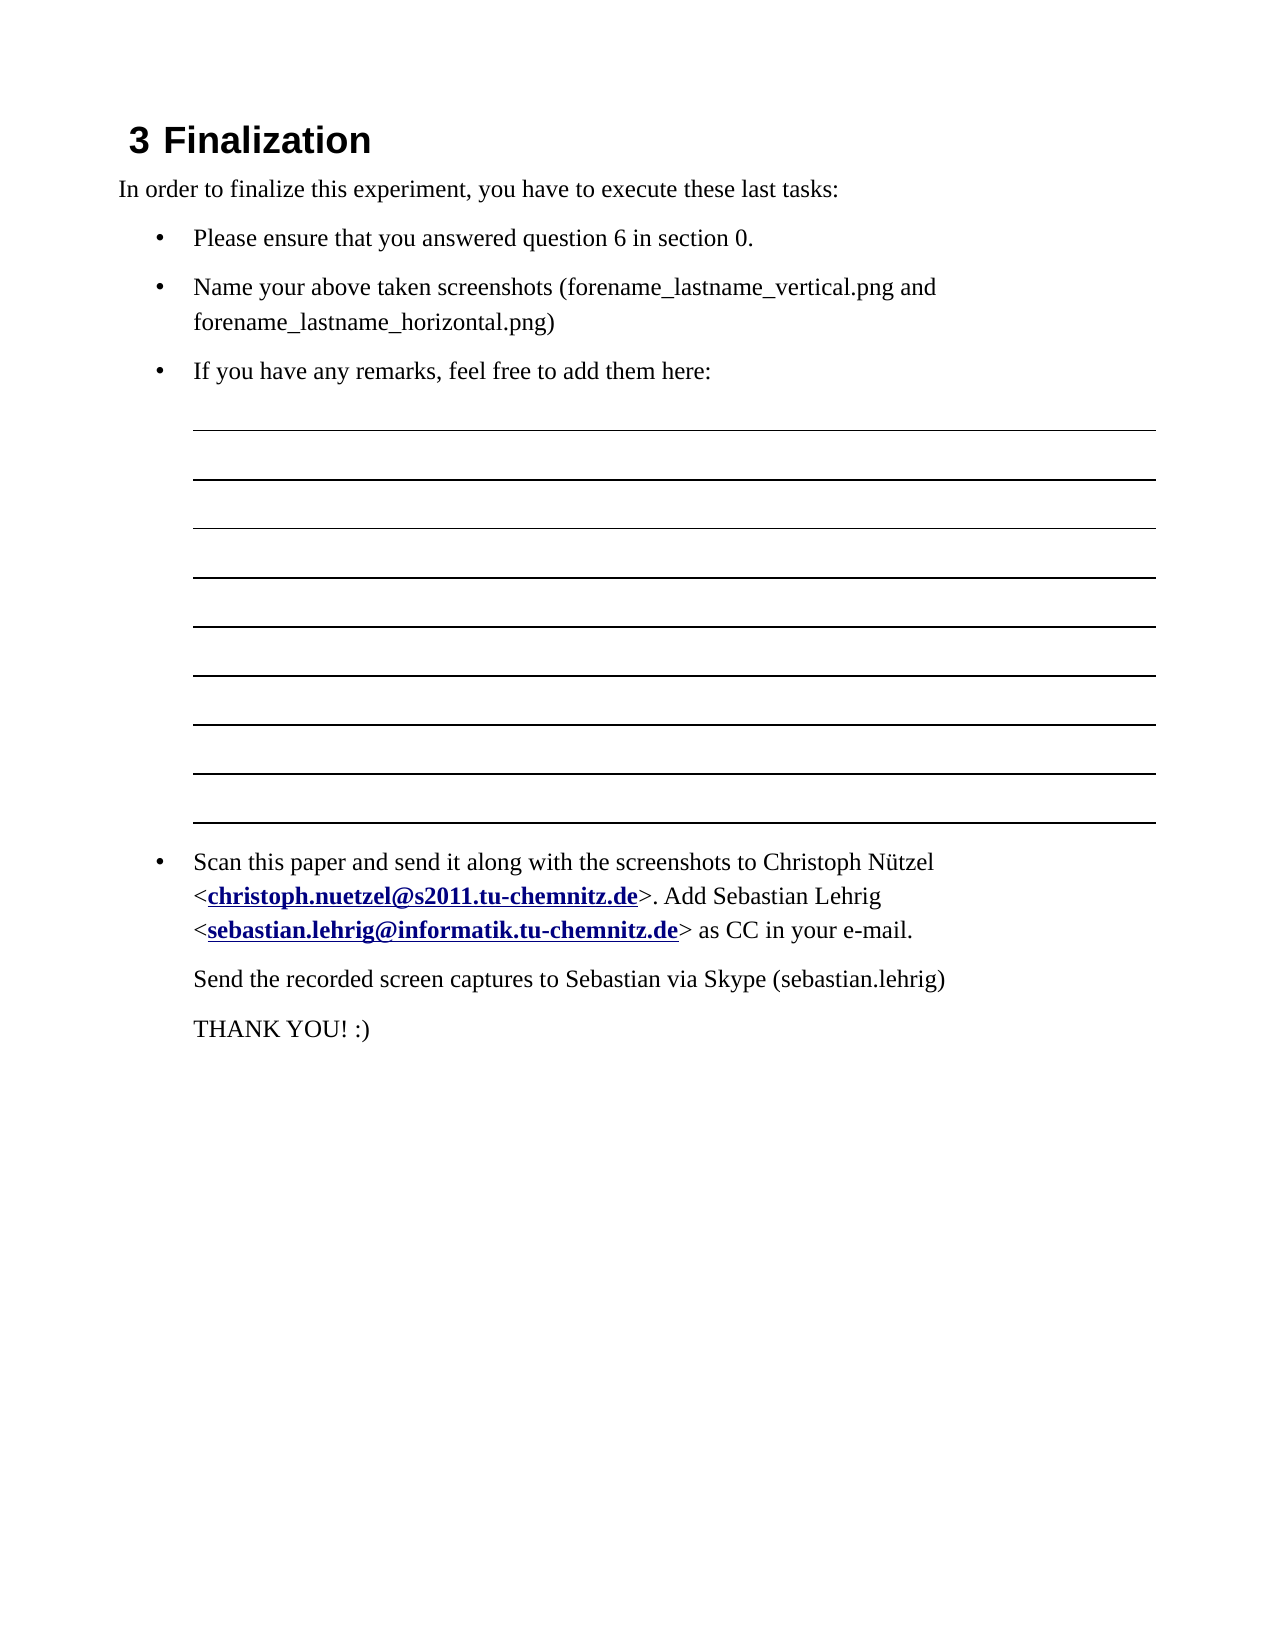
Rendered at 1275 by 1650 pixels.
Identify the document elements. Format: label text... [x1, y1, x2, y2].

list Name your above taken screenshots (forename_lastname_vertical.png and forename_lastname_horizontal.png) [156, 272, 1157, 336]
list Send the recorded screen captures to Sebastian via Skype (sebastian.lehrig) [156, 964, 1157, 993]
list THANK YOU! :) [156, 1014, 1157, 1077]
list Scan this paper and send it along with the screenshots to Christoph Nützel <christoph.nuetzel@s2011.tu-chemnitz.de>. Add Sebastian Lehrig <sebastian.lehrig@informatik.tu-chemnitz.de> as CC in your e-mail. [156, 847, 1157, 944]
text In order to finalize this experiment, you have to execute these last tasks: [118, 174, 1157, 203]
list Please ensure that you answered question 6 in section 0. [156, 223, 1157, 252]
subtitle Finalization [118, 118, 1157, 162]
list If you have any remarks, feel free to add them here: [156, 356, 1157, 385]
